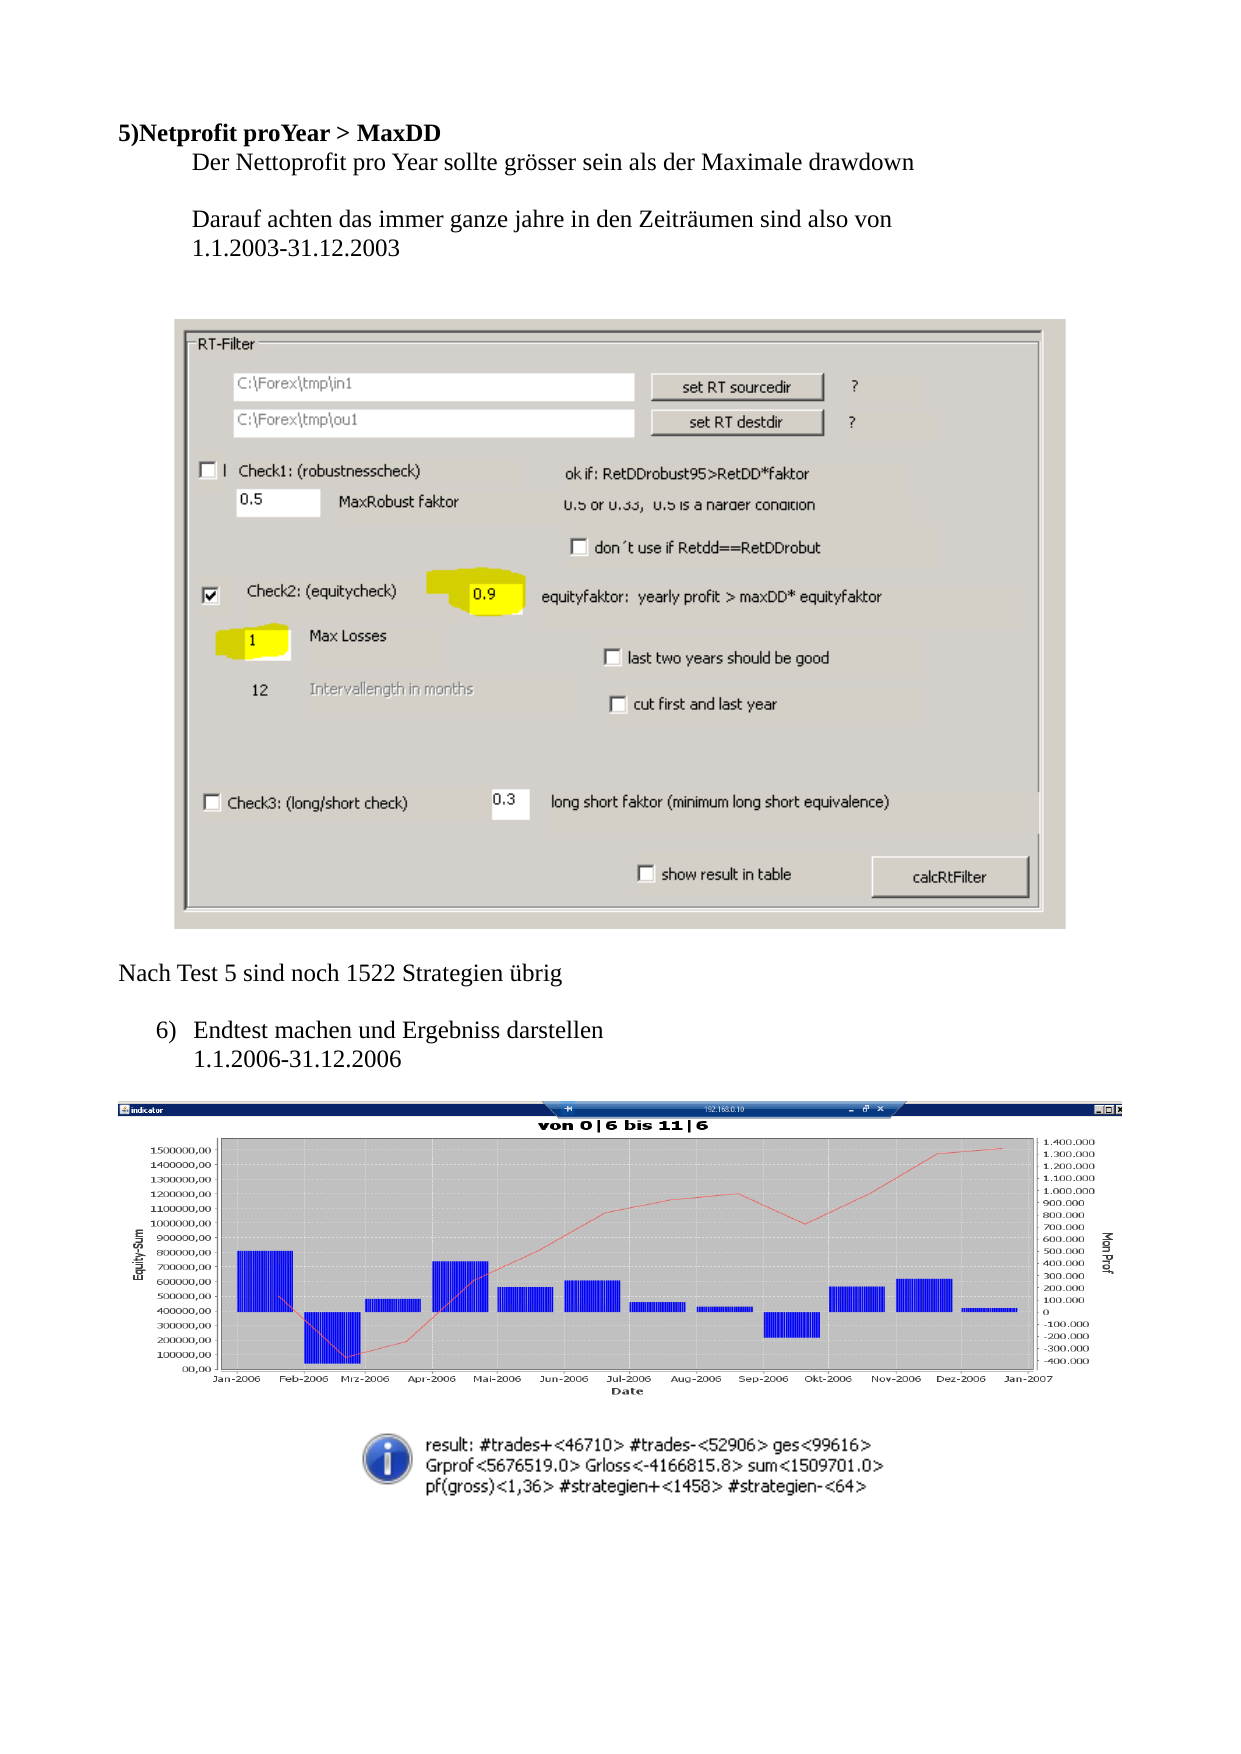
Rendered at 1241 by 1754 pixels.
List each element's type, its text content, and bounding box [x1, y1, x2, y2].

list 1.1.2006-31.12.2006 [156, 1044, 1122, 1073]
text Darauf achten das immer ganze jahre in den Zeiträumen sind also von [118, 204, 1122, 233]
text 5)Netprofit proYear > MaxDD [118, 118, 1122, 147]
picture [341, 1426, 899, 1521]
picture [118, 1101, 1122, 1398]
text Nach Test 5 sind noch 1522 Strategien übrig [118, 958, 1122, 986]
text Der Nettoprofit pro Year sollte grösser sein als der Maximale drawdown [118, 147, 1122, 176]
picture [174, 319, 1066, 929]
list Endtest machen und Ergebniss darstellen [156, 1015, 1122, 1044]
text 1.1.2003-31.12.2003 [118, 233, 1122, 262]
